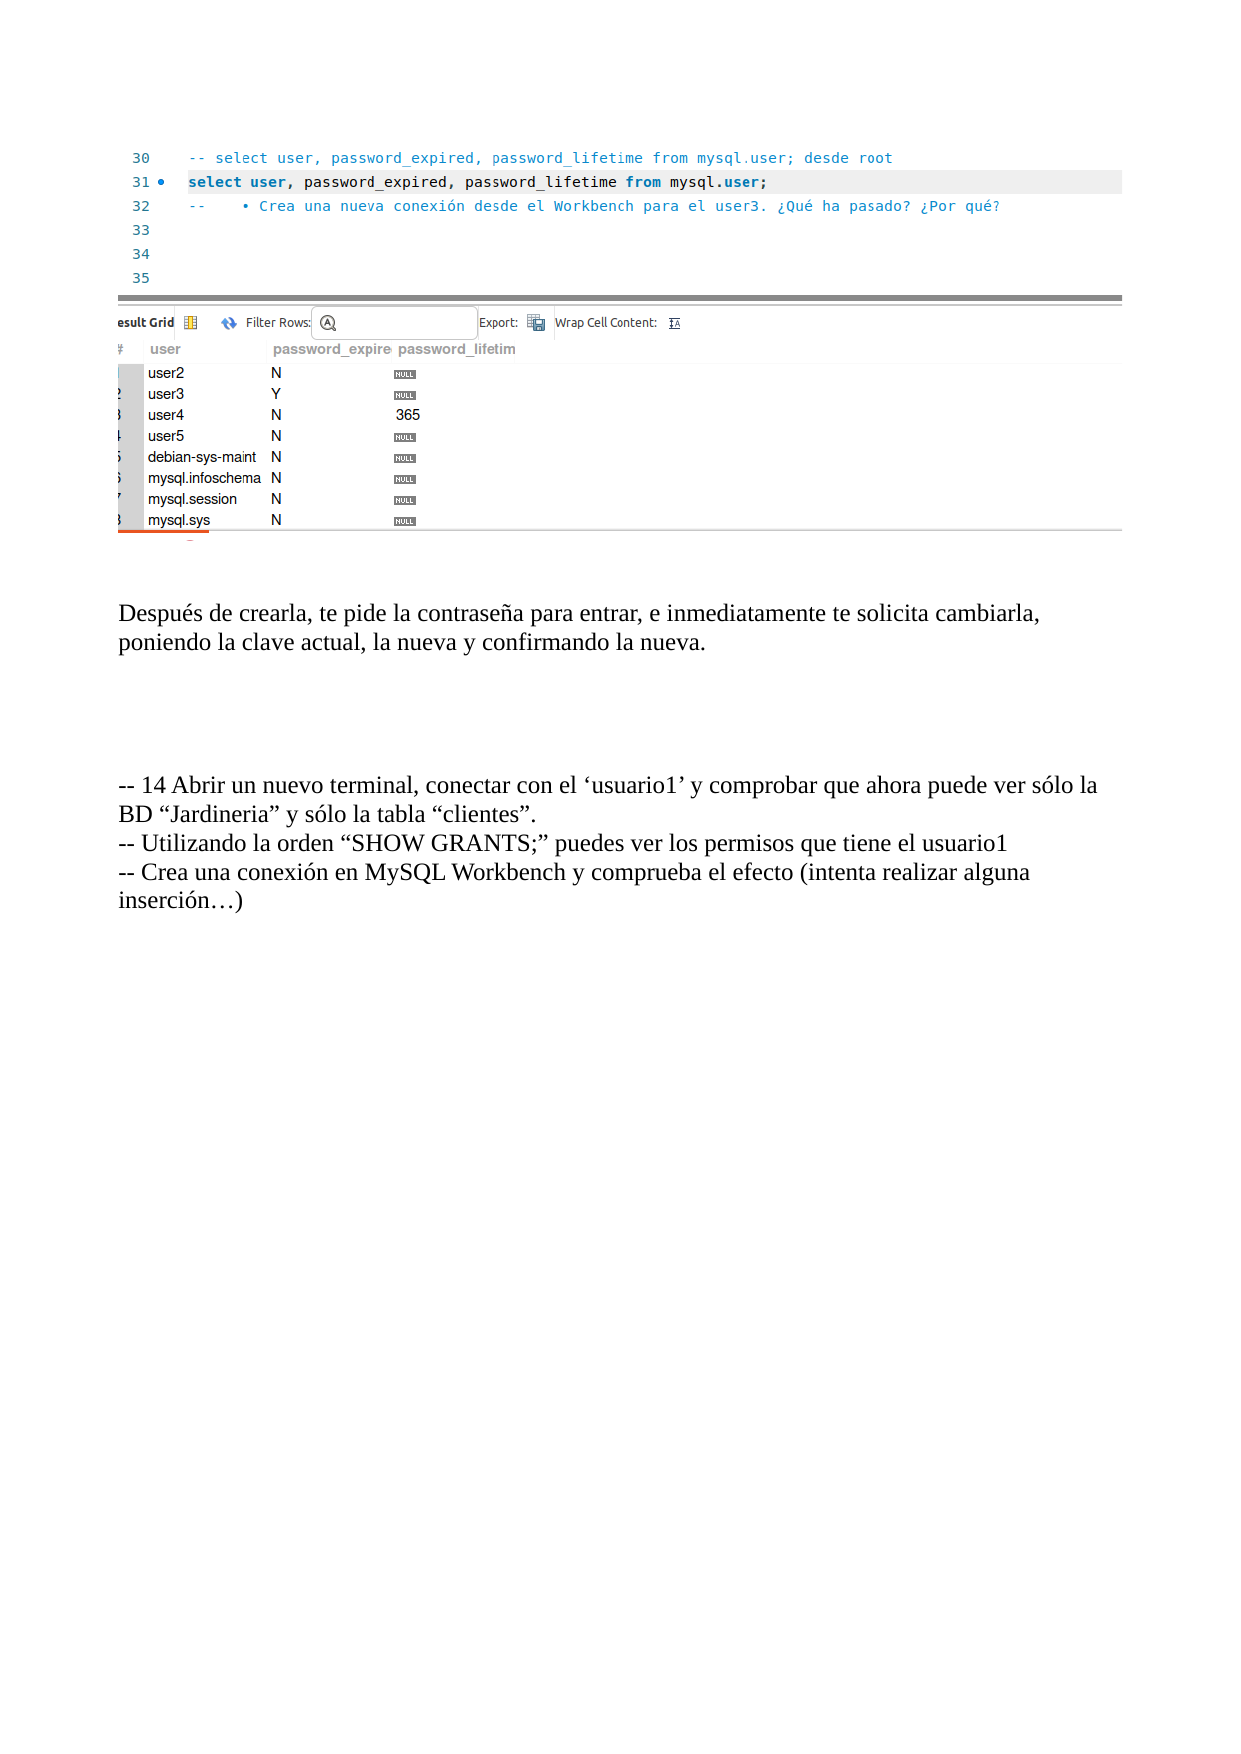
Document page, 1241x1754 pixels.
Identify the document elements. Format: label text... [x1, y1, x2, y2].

text -- Utilizando la orden “SHOW GRANTS;” puedes ver los permisos que tiene el usuario1 [118, 828, 1122, 857]
picture [118, 146, 1123, 541]
text -- 14 Abrir un nuevo terminal, conectar con el ‘usuario1’ y comprobar que ahora puede ver sólo la BD “Jardineria” y sólo la tabla “clientes”. [118, 770, 1122, 828]
text Después de crearla, te pide la contraseña para entrar, e inmediatamente te solicita cambiarla, poniendo la clave actual, la nueva y confirmando la nueva. [118, 598, 1122, 655]
text -- Crea una conexión en MySQL Workbench y comprueba el efecto (intenta realizar alguna inserción…) [118, 857, 1122, 914]
